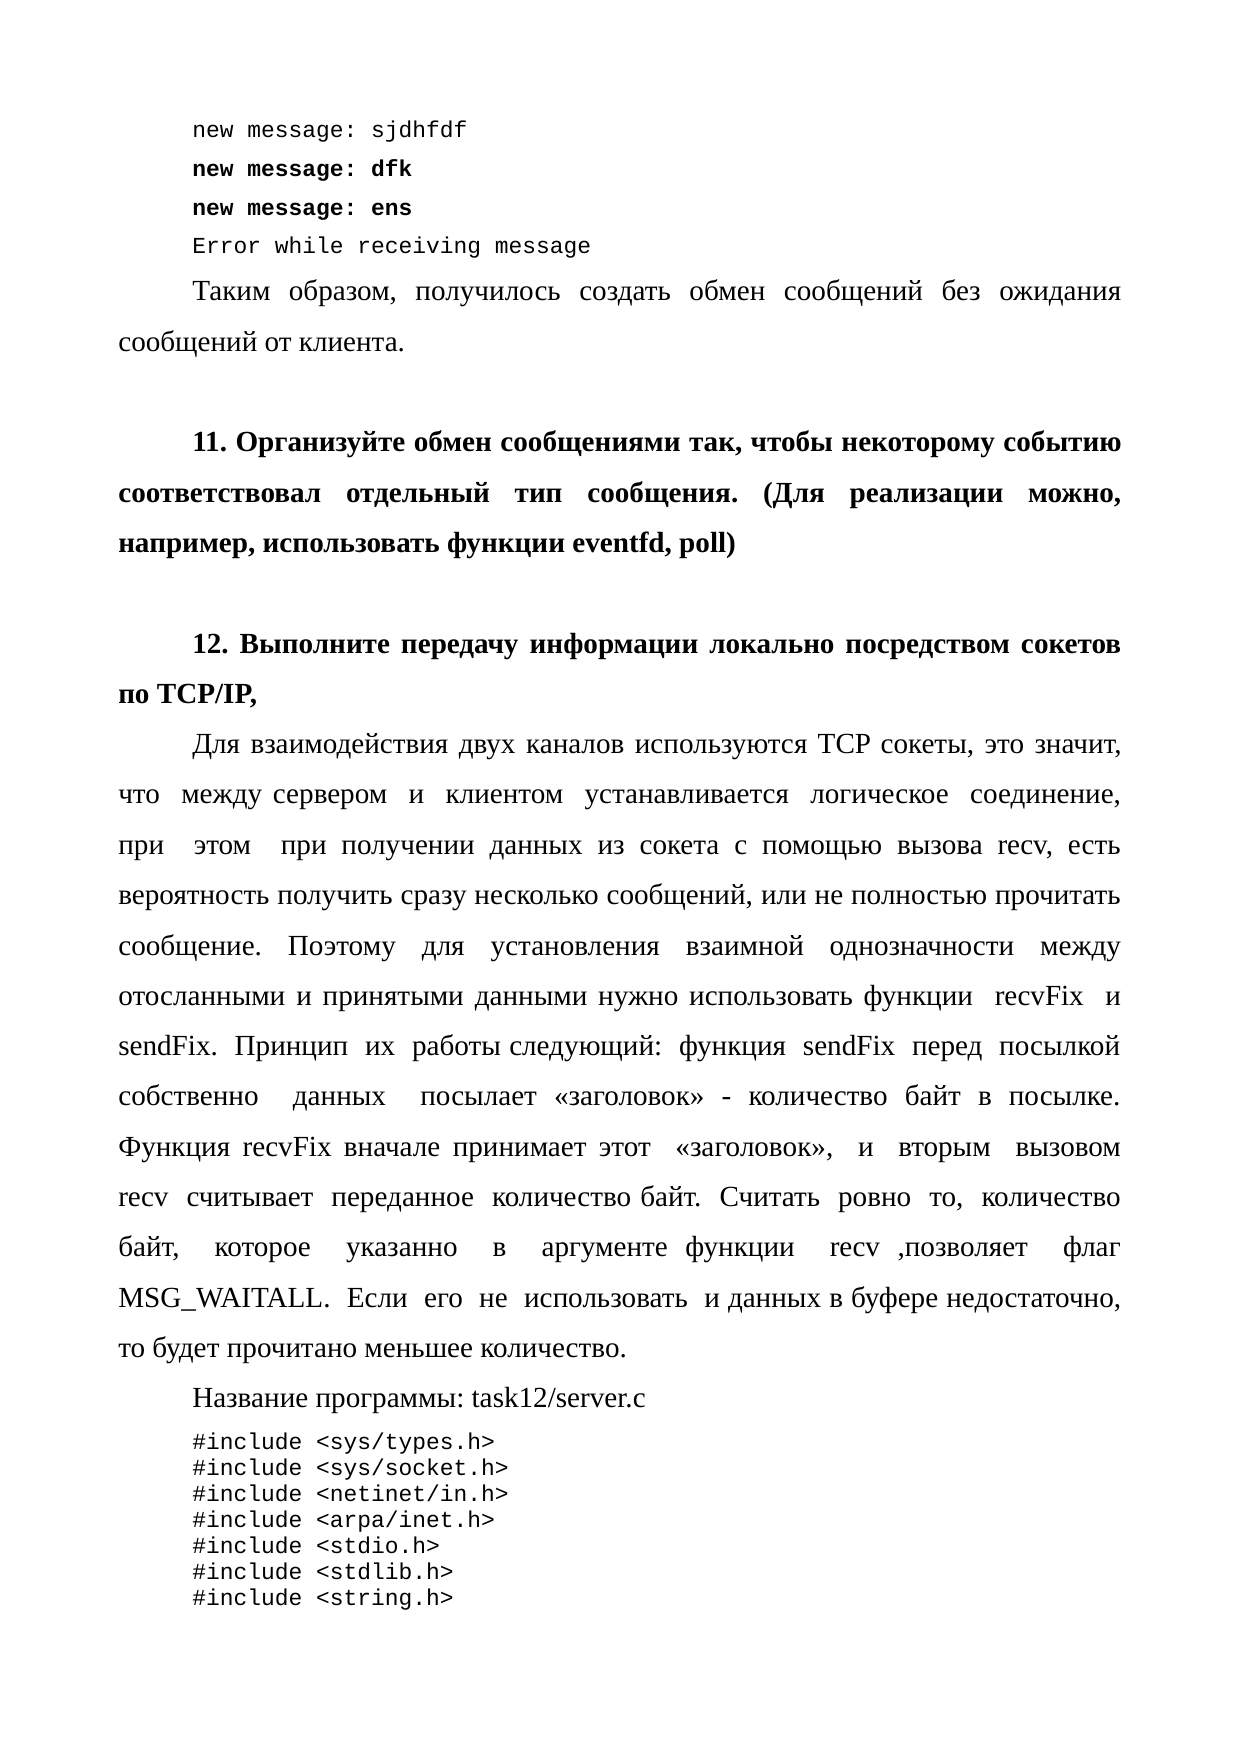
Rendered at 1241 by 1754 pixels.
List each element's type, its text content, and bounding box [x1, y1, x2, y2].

text 12. Выполните передачу информации локально посредством сокетов по TCP/IP, [118, 626, 1122, 709]
text Таким образом, получилось создать обмен сообщений без ожидания сообщений от клиента. [118, 273, 1122, 357]
text Название программы: task12/server.c [118, 1380, 1122, 1414]
text 11. Организуйте обмен сообщениями так, чтобы некоторому событию соответствовал отдельный тип сообщения. (Для реализации можно, например, использовать функции eventfd, poll) [118, 424, 1122, 559]
text new message: dfk [118, 157, 1122, 183]
text #include <arpa/inet.h> [118, 1508, 1122, 1534]
text Для взаимодействия двух каналов используются TCP сокеты, это значит, что между сервером и клиентом устанавливается логическое соединение, при этом при получении данных из сокета с помощью вызова recv, есть вероятность получить сразу несколько сообщений, или не полностью прочитать сообщение. Поэтому для установления взаимной однозначности между отосланными и принятыми данными нужно использовать функции recvFix и sendFix. Принцип их работы следующий: функция sendFix перед посылкой собственно данных посылает «заголовок» - количество байт в посылке. Функция recvFix вначале принимает этот «заголовок», и вторым вызовом recv считывает переданное количество байт. Считать ровно то, количество байт, которое указанно в аргументе функции recv ,позволяет флаг MSG_WAITALL. Если его не использовать и данных в буфере недостаточно, то будет прочитано меньшее количество. [118, 726, 1122, 1364]
text #include <sys/socket.h> [118, 1457, 1122, 1483]
text #include <stdlib.h> [118, 1560, 1122, 1586]
text #include <stdio.h> [118, 1534, 1122, 1560]
text Error while receiving message [118, 235, 1122, 261]
text #include <string.h> [118, 1586, 1122, 1612]
text new message: sjdhfdf [118, 118, 1122, 144]
text #include <netinet/in.h> [118, 1483, 1122, 1508]
text new message: ens [118, 196, 1122, 222]
text #include <sys/types.h> [118, 1431, 1122, 1457]
